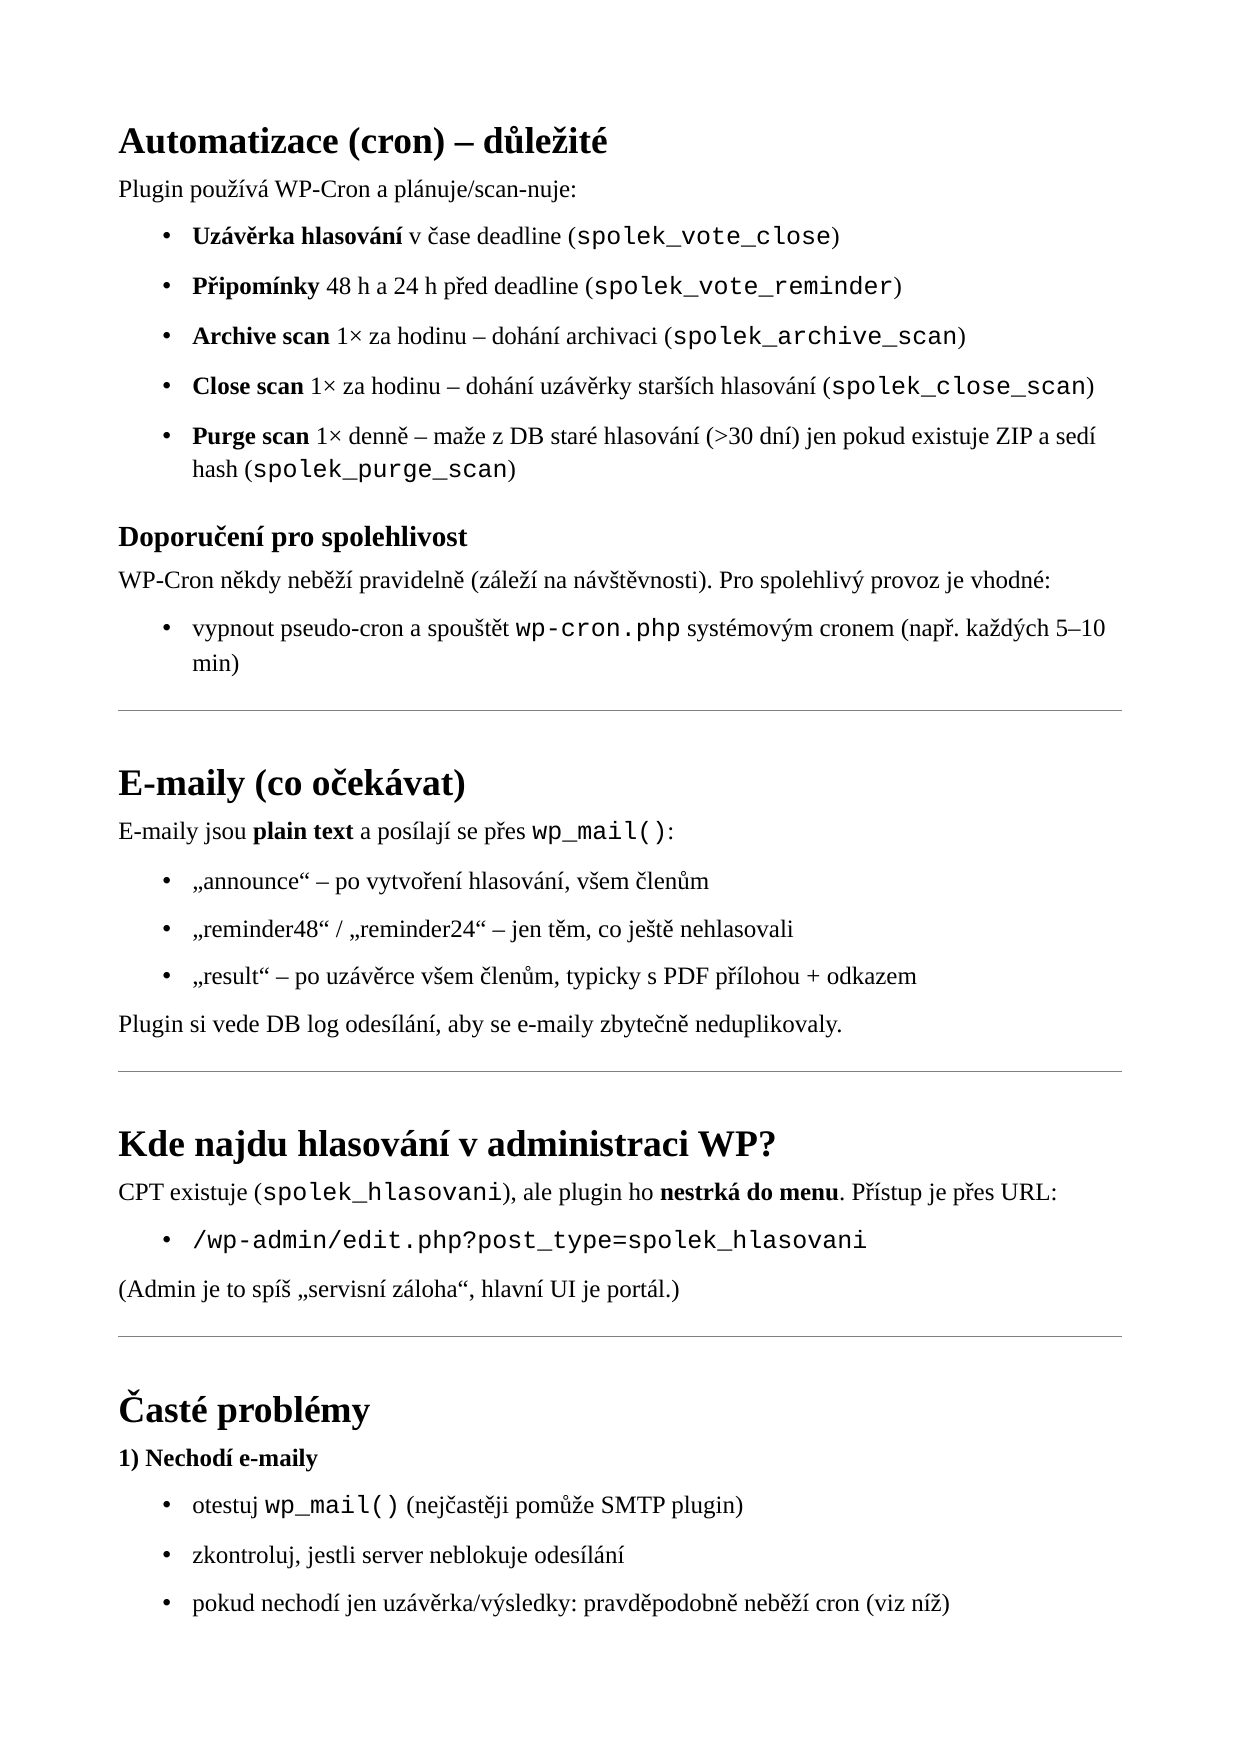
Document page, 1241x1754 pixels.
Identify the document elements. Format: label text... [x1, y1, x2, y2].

list Připomínky 48 h a 24 h před deadline (spolek_vote_reminder) [162, 271, 1122, 302]
list Archive scan 1× za hodinu – dohání archivaci (spolek_archive_scan) [162, 321, 1122, 352]
list otestuj wp_mail() (nejčastěji pomůže SMTP plugin) [162, 1490, 1122, 1521]
text CPT existuje (spolek_hlasovani), ale plugin ho nestrká do menu. Přístup je přes URL: [118, 1177, 1122, 1208]
list Close scan 1× za hodinu – dohání uzávěrky starších hlasování (spolek_close_scan) [162, 371, 1122, 402]
text Plugin používá WP-Cron a plánuje/scan-nuje: [118, 174, 1122, 202]
text E-maily jsou plain text a posílají se přes wp_mail(): [118, 816, 1122, 847]
list /wp-admin/edit.php?post_type=spolek_hlasovani [162, 1227, 1122, 1256]
list vypnout pseudo-cron a spouštět wp-cron.php systémovým cronem (např. každých 5–10 min) [162, 613, 1122, 676]
list „announce“ – po vytvoření hlasování, všem členům [162, 866, 1122, 895]
text WP-Cron někdy neběží pravidelně (záleží na návštěvnosti). Pro spolehlivý provoz je vhodné: [118, 565, 1122, 594]
subtitle Automatizace (cron) – důležité [118, 118, 1122, 161]
subtitle Časté problémy [118, 1387, 1122, 1430]
text (Admin je to spíš „servisní záloha“, hlavní UI je portál.) [118, 1274, 1122, 1303]
list pokud nechodí jen uzávěrka/výsledky: pravděpodobně neběží cron (viz níž) [162, 1588, 1122, 1617]
text 1) Nechodí e-maily [118, 1443, 1122, 1471]
text Plugin si vede DB log odesílání, aby se e-maily zbytečně neduplikovaly. [118, 1009, 1122, 1038]
list „result“ – po uzávěrce všem členům, typicky s PDF přílohou + odkazem [162, 961, 1122, 990]
subtitle Doporučení pro spolehlivost [118, 519, 1122, 552]
list Uzávěrka hlasování v čase deadline (spolek_vote_close) [162, 221, 1122, 252]
subtitle E-maily (co očekávat) [118, 760, 1122, 803]
list zkontroluj, jestli server neblokuje odesílání [162, 1540, 1122, 1569]
subtitle Kde najdu hlasování v administraci WP? [118, 1122, 1122, 1165]
list „reminder48“ / „reminder24“ – jen těm, co ještě nehlasovali [162, 914, 1122, 942]
list Purge scan 1× denně – maže z DB staré hlasování (>30 dní) jen pokud existuje ZIP a sedí hash (spolek_purge_scan) [162, 421, 1122, 485]
